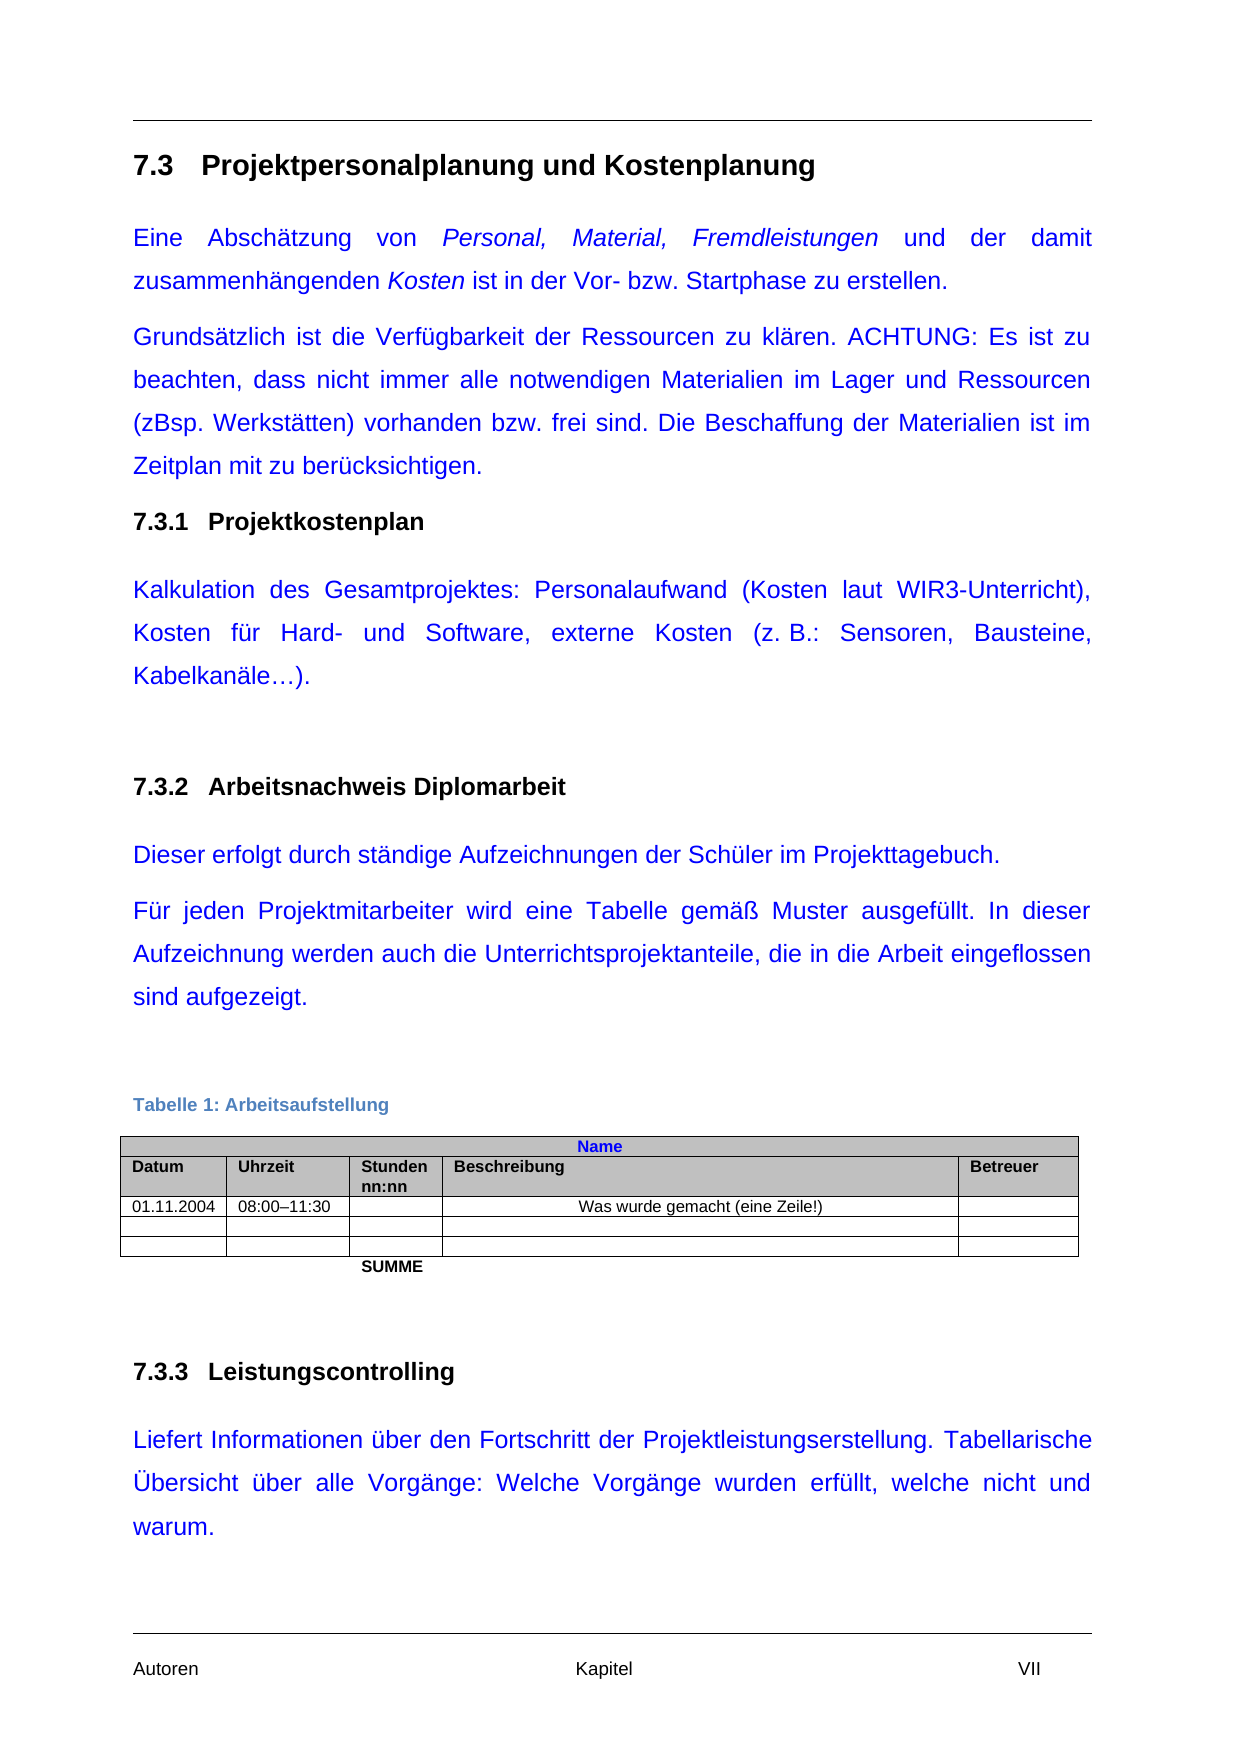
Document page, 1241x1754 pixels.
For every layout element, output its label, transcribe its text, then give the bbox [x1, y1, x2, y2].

table_cell [443, 1237, 958, 1256]
text Tabelle 1: Arbeitsaufstellung [133, 1094, 1092, 1115]
table_cell [959, 1237, 1078, 1256]
subtitle Projektkostenplan [133, 507, 1092, 536]
table_cell [350, 1217, 442, 1236]
table_cell [227, 1217, 349, 1236]
table_cell [959, 1257, 1079, 1276]
subtitle Projektpersonalplanung und Kostenplanung [133, 148, 1092, 181]
table_cell SUMME [350, 1257, 442, 1276]
text Eine Abschätzung von Personal, Material, Fremdleistungen und der damit zusammenhängenden Kosten ist in der Vor- bzw. Startphase zu erstellen. [133, 223, 1092, 295]
table_cell [443, 1257, 959, 1276]
subtitle Leistungscontrolling [133, 1357, 1092, 1386]
table_cell [121, 1257, 227, 1276]
table_cell Beschreibung [443, 1157, 958, 1196]
table_cell [121, 1237, 226, 1256]
table_cell Was wurde gemacht (eine Zeile!) [443, 1197, 958, 1216]
subtitle Arbeitsnachweis Diplomarbeit [133, 772, 1092, 801]
table_cell [959, 1217, 1078, 1236]
table_cell Datum [121, 1157, 226, 1196]
table_cell [227, 1257, 350, 1276]
text Liefert Informationen über den Fortschritt der Projektleistungserstellung. Tabellarische Übersicht über alle Vorgänge: Welche Vorgänge wurden erfüllt, welche nicht und warum. [133, 1425, 1092, 1540]
table_cell [227, 1237, 349, 1256]
table_cell [350, 1237, 442, 1256]
table_cell Uhrzeit [227, 1157, 349, 1196]
table_cell [443, 1217, 958, 1236]
table_cell Stunden nn:nn [350, 1157, 442, 1196]
table_cell Betreuer [959, 1157, 1078, 1196]
text Grundsätzlich ist die Verfügbarkeit der Ressourcen zu klären. ACHTUNG: Es ist zu beachten, dass nicht immer alle notwendigen Materialien im Lager und Ressourcen (zBsp. Werkstätten) vorhanden bzw. frei sind. Die Beschaffung der Materialien ist im Zeitplan mit zu berücksichtigen. [133, 322, 1092, 480]
table_cell 08:00–11:30 [227, 1197, 349, 1216]
table_cell [959, 1197, 1078, 1216]
text Für jeden Projektmitarbeiter wird eine Tabelle gemäß Muster ausgefüllt. In dieser Aufzeichnung werden auch die Unterrichtsprojektanteile, die in die Arbeit eingeflossen sind aufgezeigt. [133, 896, 1092, 1011]
table_cell [350, 1197, 442, 1216]
text Dieser erfolgt durch ständige Aufzeichnungen der Schüler im Projekttagebuch. [133, 841, 1092, 869]
table_cell [121, 1217, 226, 1236]
table_header Name [121, 1137, 1078, 1156]
text Kalkulation des Gesamtprojektes: Personalaufwand (Kosten laut WIR3-Unterricht), Kosten für Hard- und Software, externe Kosten (z. B.: Sensoren, Bausteine, Kabelkanäle…). [133, 575, 1092, 690]
table_cell 01.11.2004 [121, 1197, 226, 1216]
